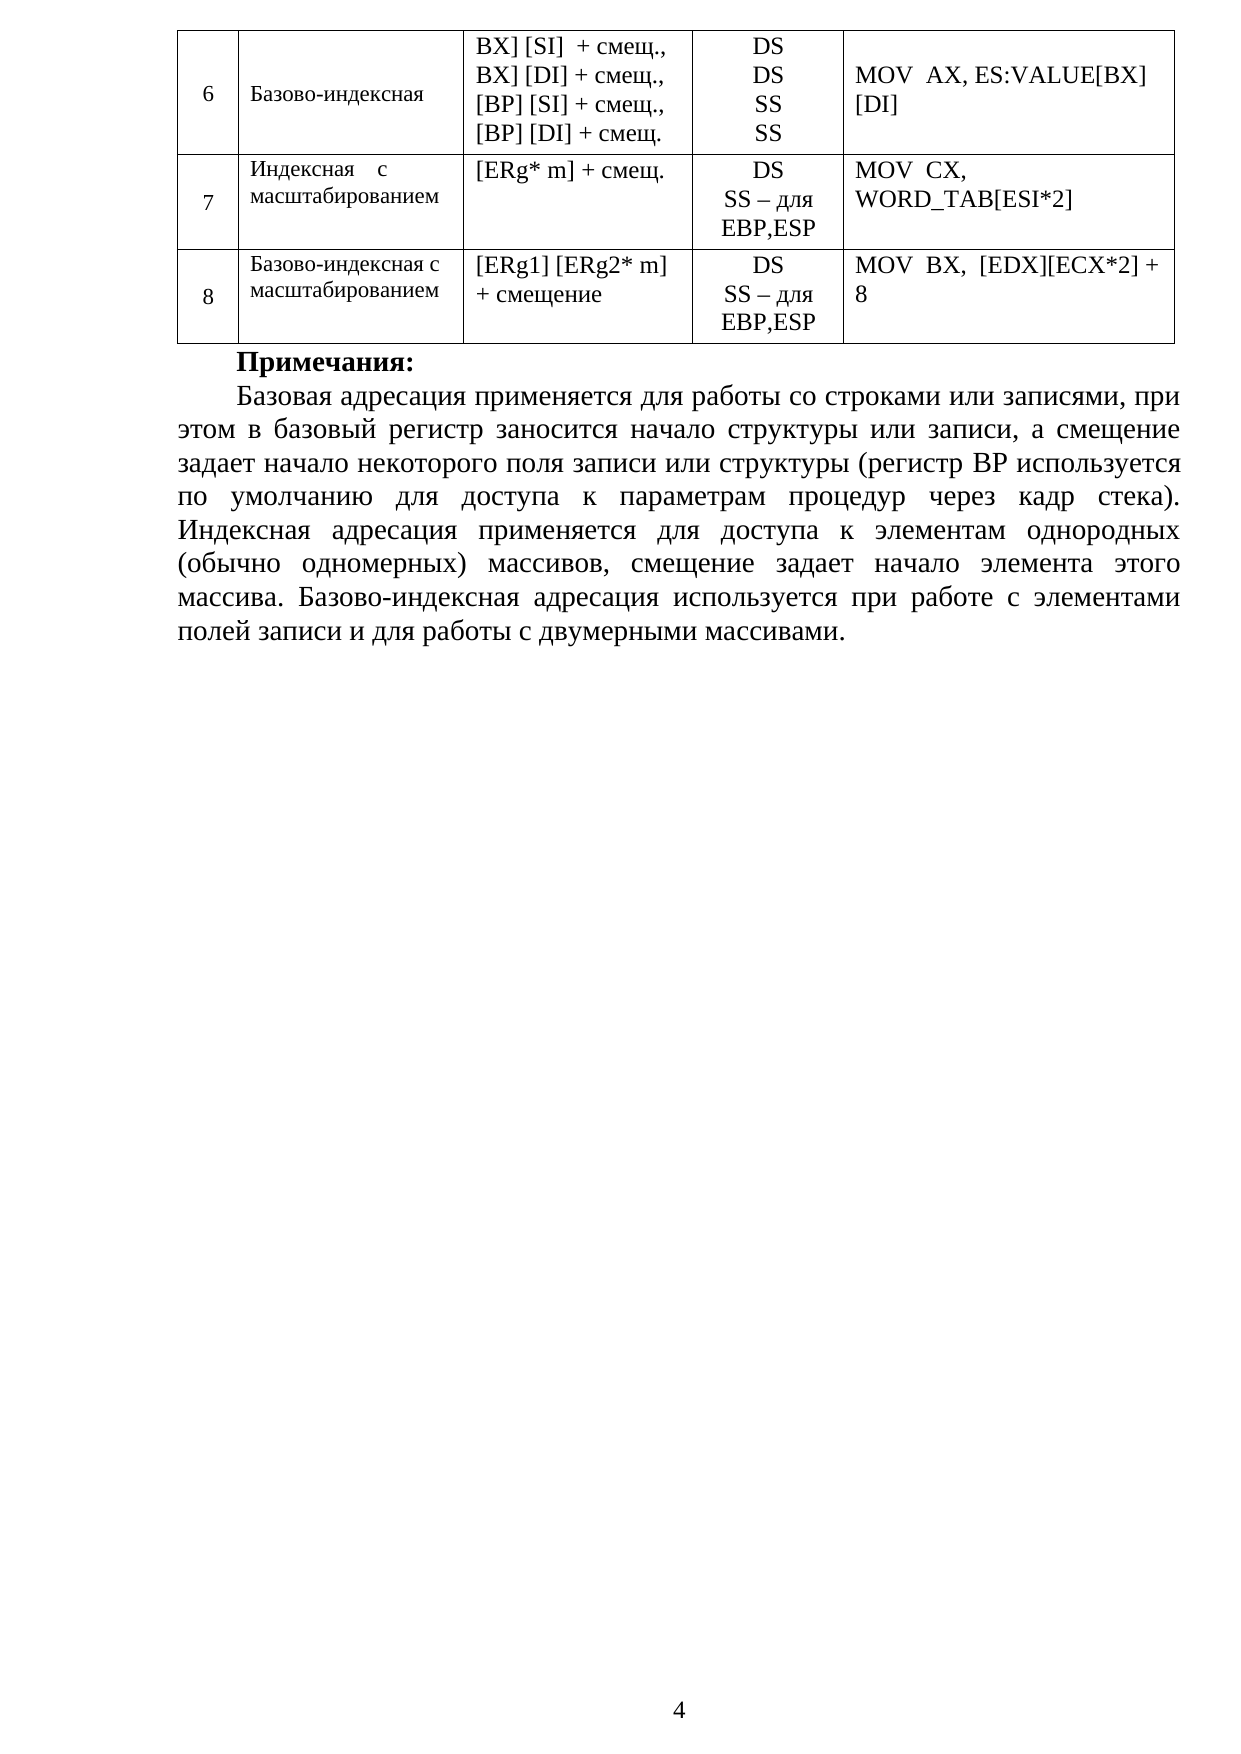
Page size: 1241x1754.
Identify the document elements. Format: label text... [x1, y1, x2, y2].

table_cell BX] [SI] + смещ., BX] [DI] + смещ., [BP] [SI] + смещ., [BP] [DI] + смещ. [464, 31, 692, 154]
table_cell [ERg* m] + смещ. [464, 155, 692, 249]
table_cell DS DS SS SS [693, 31, 843, 154]
table_cell 6 [178, 31, 238, 154]
table_cell Индексная с масштабированием [239, 155, 463, 249]
table_cell MOV AX, ES:VALUE[BX][DI] [844, 31, 1174, 154]
table_cell DS SS – для EBP,ESP [693, 250, 843, 343]
table_cell Базово-индексная с масштабированием [239, 250, 463, 343]
table_cell DS SS – для EBP,ESP [693, 155, 843, 249]
text Базовая адресация применяется для работы со строками или записями, при этом в базовый регистр заносится начало структуры или записи, а смещение задает начало некоторого поля записи или структуры (регистр BP используется по умолчанию для доступа к параметрам процедур через кадр стека). Индексная адресация применяется для доступа к элементам однородных (обычно одномерных) массивов, смещение задает начало элемента этого массива. Базово-индексная адресация используется при работе с элементами полей записи и для работы с двумерными массивами. [177, 378, 1181, 646]
table_cell MOV CX, WORD_TAB[ESI*2] [844, 155, 1174, 249]
text Примечания: [177, 344, 1181, 378]
table_cell Базово-индексная [239, 31, 463, 154]
table_cell [ERg1] [ERg2* m] + смещение [464, 250, 692, 343]
table_cell 7 [178, 155, 238, 249]
table_cell MOV BX, [EDX][ECX*2] + 8 [844, 250, 1174, 343]
table_cell 8 [178, 250, 238, 343]
